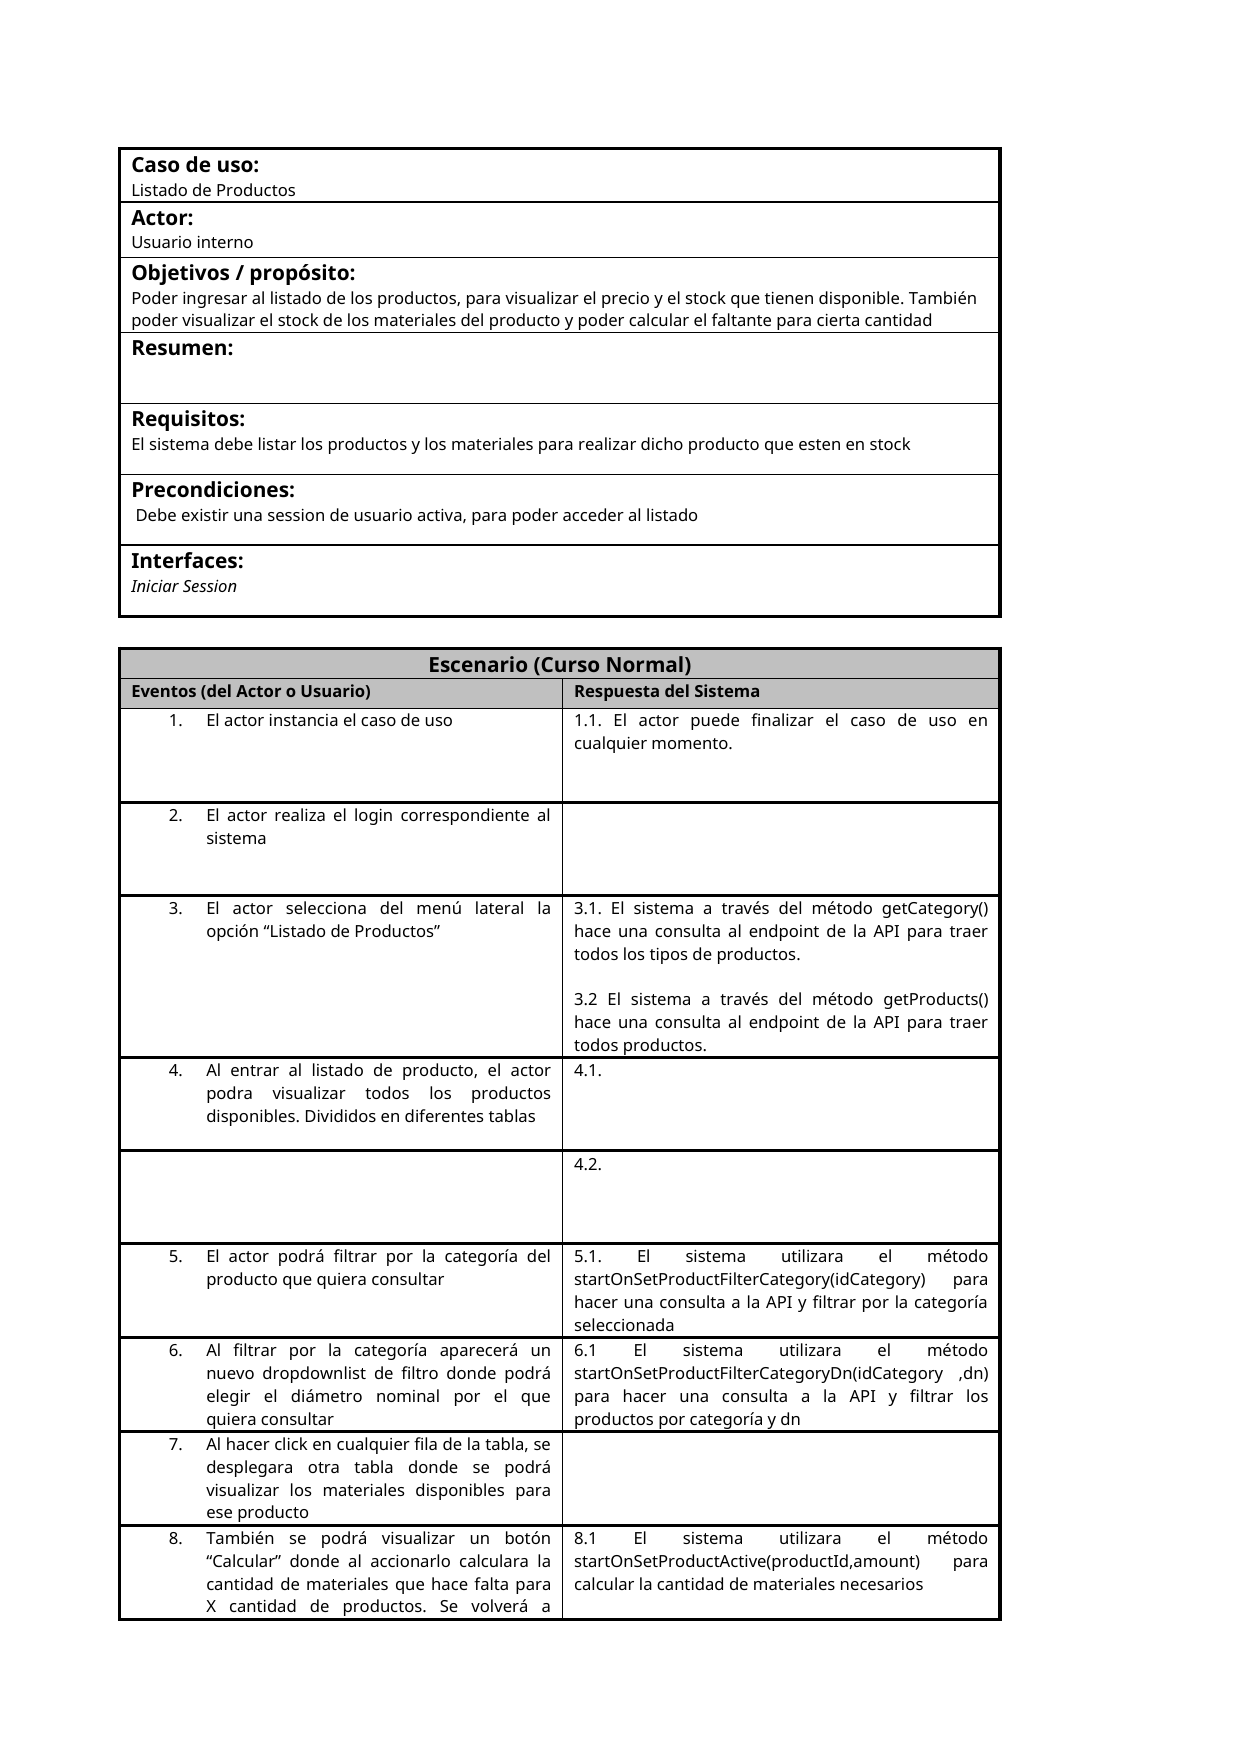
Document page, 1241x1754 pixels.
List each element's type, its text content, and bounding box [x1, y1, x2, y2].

table_cell Eventos (del Actor o Usuario) [121, 679, 562, 708]
table_cell Respuesta del Sistema [563, 679, 998, 708]
table_cell 8.1 El sistema utilizara el método startOnSetProductActive(productId,amount) para calcular la cantidad de materiales necesarios [563, 1527, 998, 1618]
table_cell Escenario (Curso Normal) [121, 650, 998, 678]
table_cell 4.2. [563, 1152, 998, 1242]
table_cell [563, 1433, 998, 1524]
table_cell Requisitos: El sistema debe listar los productos y los materiales para realizar dicho producto que esten en stock [121, 404, 998, 473]
table_cell El actor selecciona del menú lateral la opción “Listado de Productos” [121, 897, 562, 1056]
table_cell Al entrar al listado de producto, el actor podra visualizar todos los productos disponibles. Divididos en diferentes tablas [121, 1059, 562, 1149]
table_cell Resumen: [121, 333, 998, 403]
table_cell 1.1. El actor puede finalizar el caso de uso en cualquier momento. [563, 709, 998, 801]
table_cell Al filtrar por la categoría aparecerá un nuevo dropdownlist de filtro donde podrá elegir el diámetro nominal por el que quiera consultar [121, 1339, 562, 1430]
table_cell El actor podrá filtrar por la categoría del producto que quiera consultar [121, 1245, 562, 1336]
table_cell 4.1. [563, 1059, 998, 1149]
table_header Caso de uso: Listado de Productos [121, 150, 998, 201]
table_cell [120, 618, 1000, 647]
table_cell El actor realiza el login correspondiente al sistema [121, 804, 562, 894]
table_cell 6.1 El sistema utilizara el método startOnSetProductFilterCategoryDn(idCategory ,dn) para hacer una consulta a la API y filtrar los productos por categoría y dn [563, 1339, 998, 1430]
table_cell Interfaces: Iniciar Session [121, 546, 998, 615]
table_cell Actor: Usuario interno [121, 203, 998, 256]
table_cell El actor instancia el caso de uso [121, 709, 562, 801]
table_cell [563, 804, 998, 894]
table_cell Al hacer click en cualquier fila de la tabla, se desplegara otra tabla donde se podrá visualizar los materiales disponibles para ese producto [121, 1433, 562, 1524]
table_cell [121, 1152, 562, 1242]
table_cell Objetivos / propósito: Poder ingresar al listado de los productos, para visualizar el precio y el stock que tienen disponible. También poder visualizar el stock de los materiales del producto y poder calcular el faltante para cierta cantidad [121, 258, 998, 332]
table_cell También se podrá visualizar un botón “Calcular” donde al accionarlo calculara la cantidad de materiales que hace falta para X cantidad de productos. Se volverá a [121, 1527, 562, 1618]
table_cell 3.1. El sistema a través del método getCategory() hace una consulta al endpoint de la API para traer todos los tipos de productos. 3.2 El sistema a través del método getProducts() hace una consulta al endpoint de la API para traer todos productos. [563, 897, 998, 1056]
table_cell 5.1. El sistema utilizara el método startOnSetProductFilterCategory(idCategory) para hacer una consulta a la API y filtrar por la categoría seleccionada [563, 1245, 998, 1336]
table_cell Precondiciones: Debe existir una session de usuario activa, para poder acceder al listado [121, 475, 998, 544]
